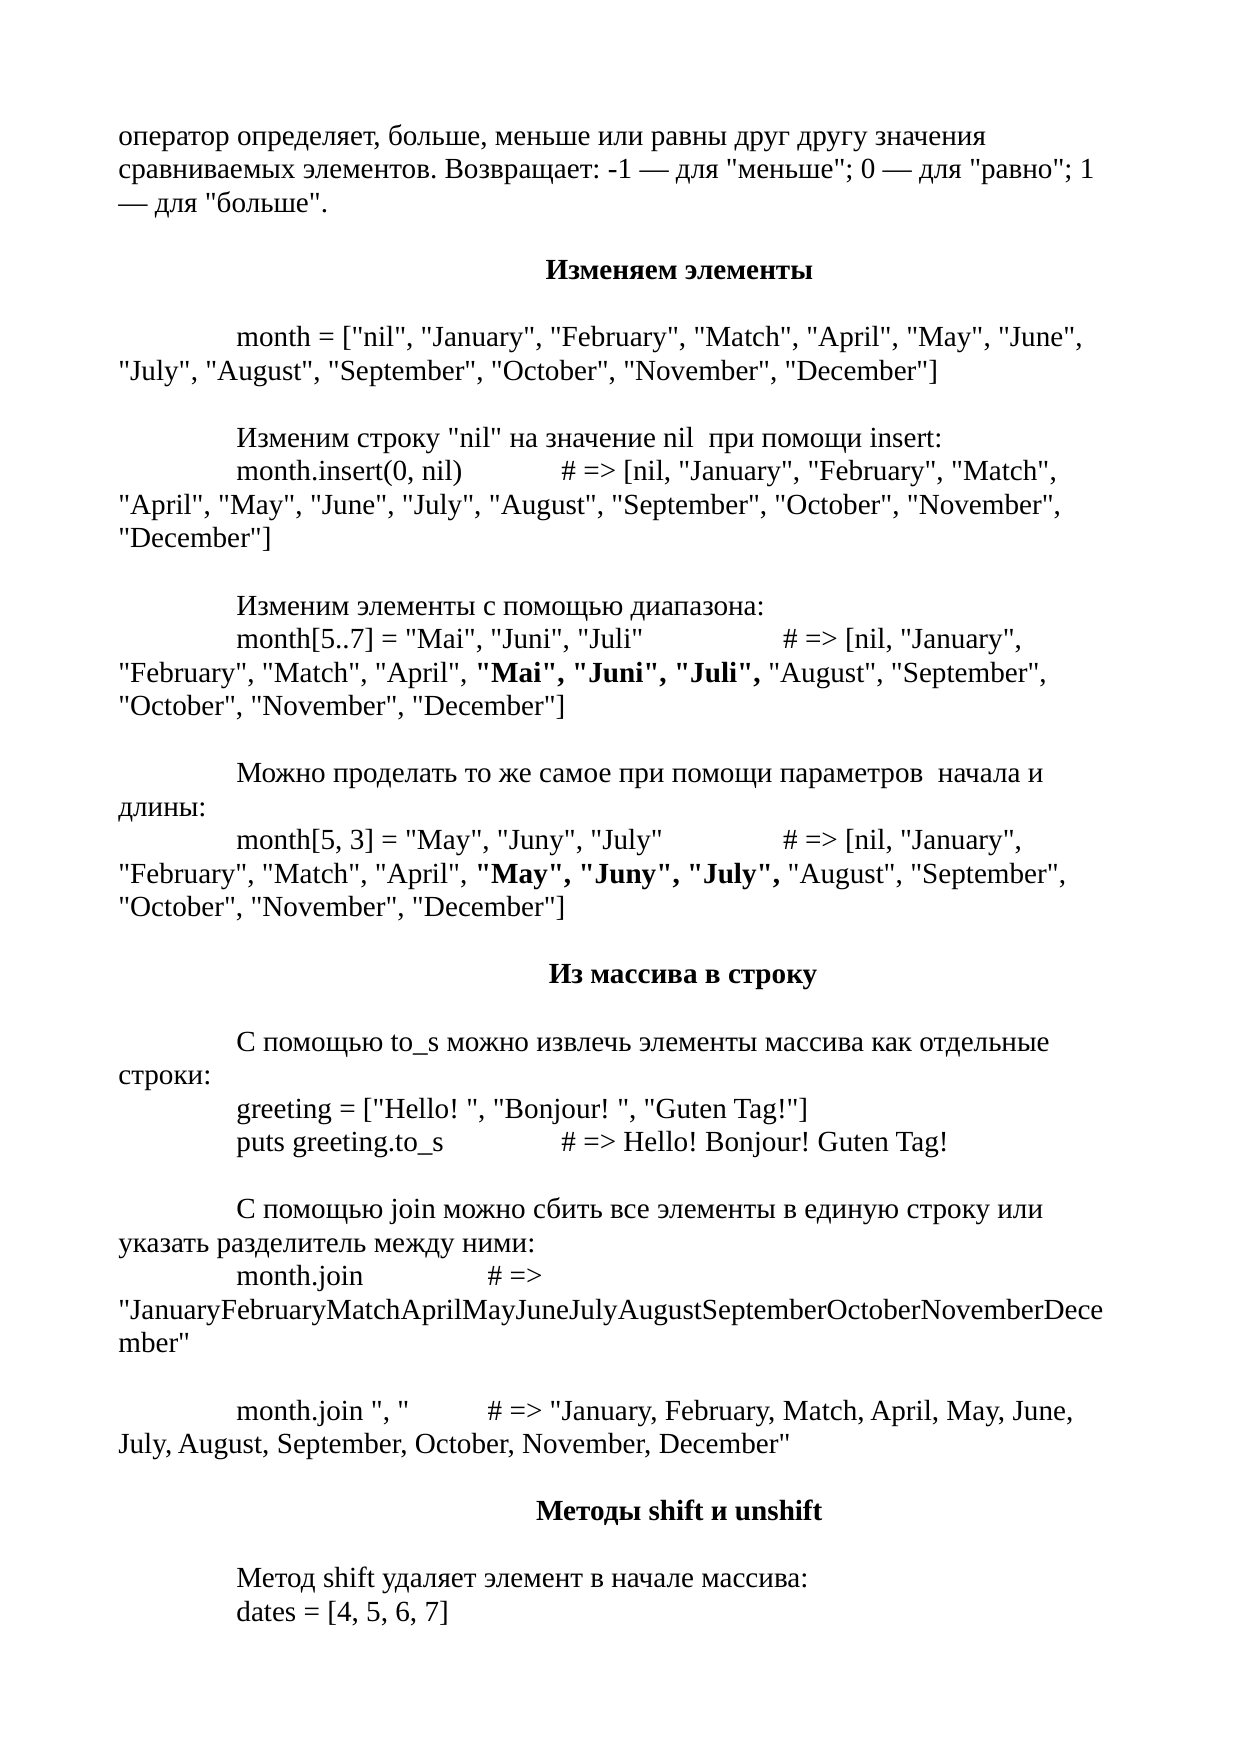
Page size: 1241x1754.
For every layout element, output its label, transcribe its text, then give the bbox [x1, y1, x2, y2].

text Метод shift удаляет элемент в начале массива: [118, 1560, 1122, 1594]
text month[5..7] = "Mai", "Juni", "Juli" # => [nil, "January", "February", "Match", "April", "Mai", "Juni", "Juli", "August", "September", "October", "November", "December"] [118, 621, 1122, 722]
text Методы shift и unshift [118, 1493, 1122, 1527]
text Изменяем элементы [118, 252, 1122, 286]
text month = ["nil", "January", "February", "Match", "April", "May", "June", "July", "August", "September", "October", "November", "December"] [118, 319, 1122, 386]
text dates = [4, 5, 6, 7] [118, 1594, 1122, 1627]
text Из массива в строку [118, 957, 1122, 990]
text month.insert(0, nil) # => [nil, "January", "February", "Match", "April", "May", "June", "July", "August", "September", "October", "November", "December"] [118, 453, 1122, 554]
text greeting = ["Hello! ", "Bonjour! ", "Guten Tag!"] [118, 1091, 1122, 1124]
text month.join ", " # => "January, February, Match, April, May, June, July, August, September, October, November, December" [118, 1393, 1122, 1460]
text Изменим элементы с помощью диапазона: [118, 588, 1122, 621]
text Изменим строку "nil" на значение nil при помощи insert: [118, 420, 1122, 453]
text month[5, 3] = "May", "Juny", "July" # => [nil, "January", "February", "Match", "April", "May", "Juny", "July", "August", "September", "October", "November", "December"] [118, 822, 1122, 923]
text оператор определяет, больше, меньше или равны друг другу значения сравниваемых элементов. Возвращает: -1 — для "меньше"; 0 — для "равно"; 1 — для "больше". [118, 118, 1122, 219]
text Можно проделать то же самое при помощи параметров начала и длины: [118, 755, 1122, 822]
text С помощью to_s можно извлечь элементы массива как отдельные строки: [118, 1024, 1122, 1091]
text С помощью join можно сбить все элементы в единую строку или указать разделитель между ними: [118, 1191, 1122, 1258]
text puts greeting.to_s # => Hello! Bonjour! Guten Tag! [118, 1124, 1122, 1158]
text month.join # => "JanuaryFebruaryMatchAprilMayJuneJulyAugustSeptemberOctoberNovemberDecember" [118, 1258, 1122, 1359]
